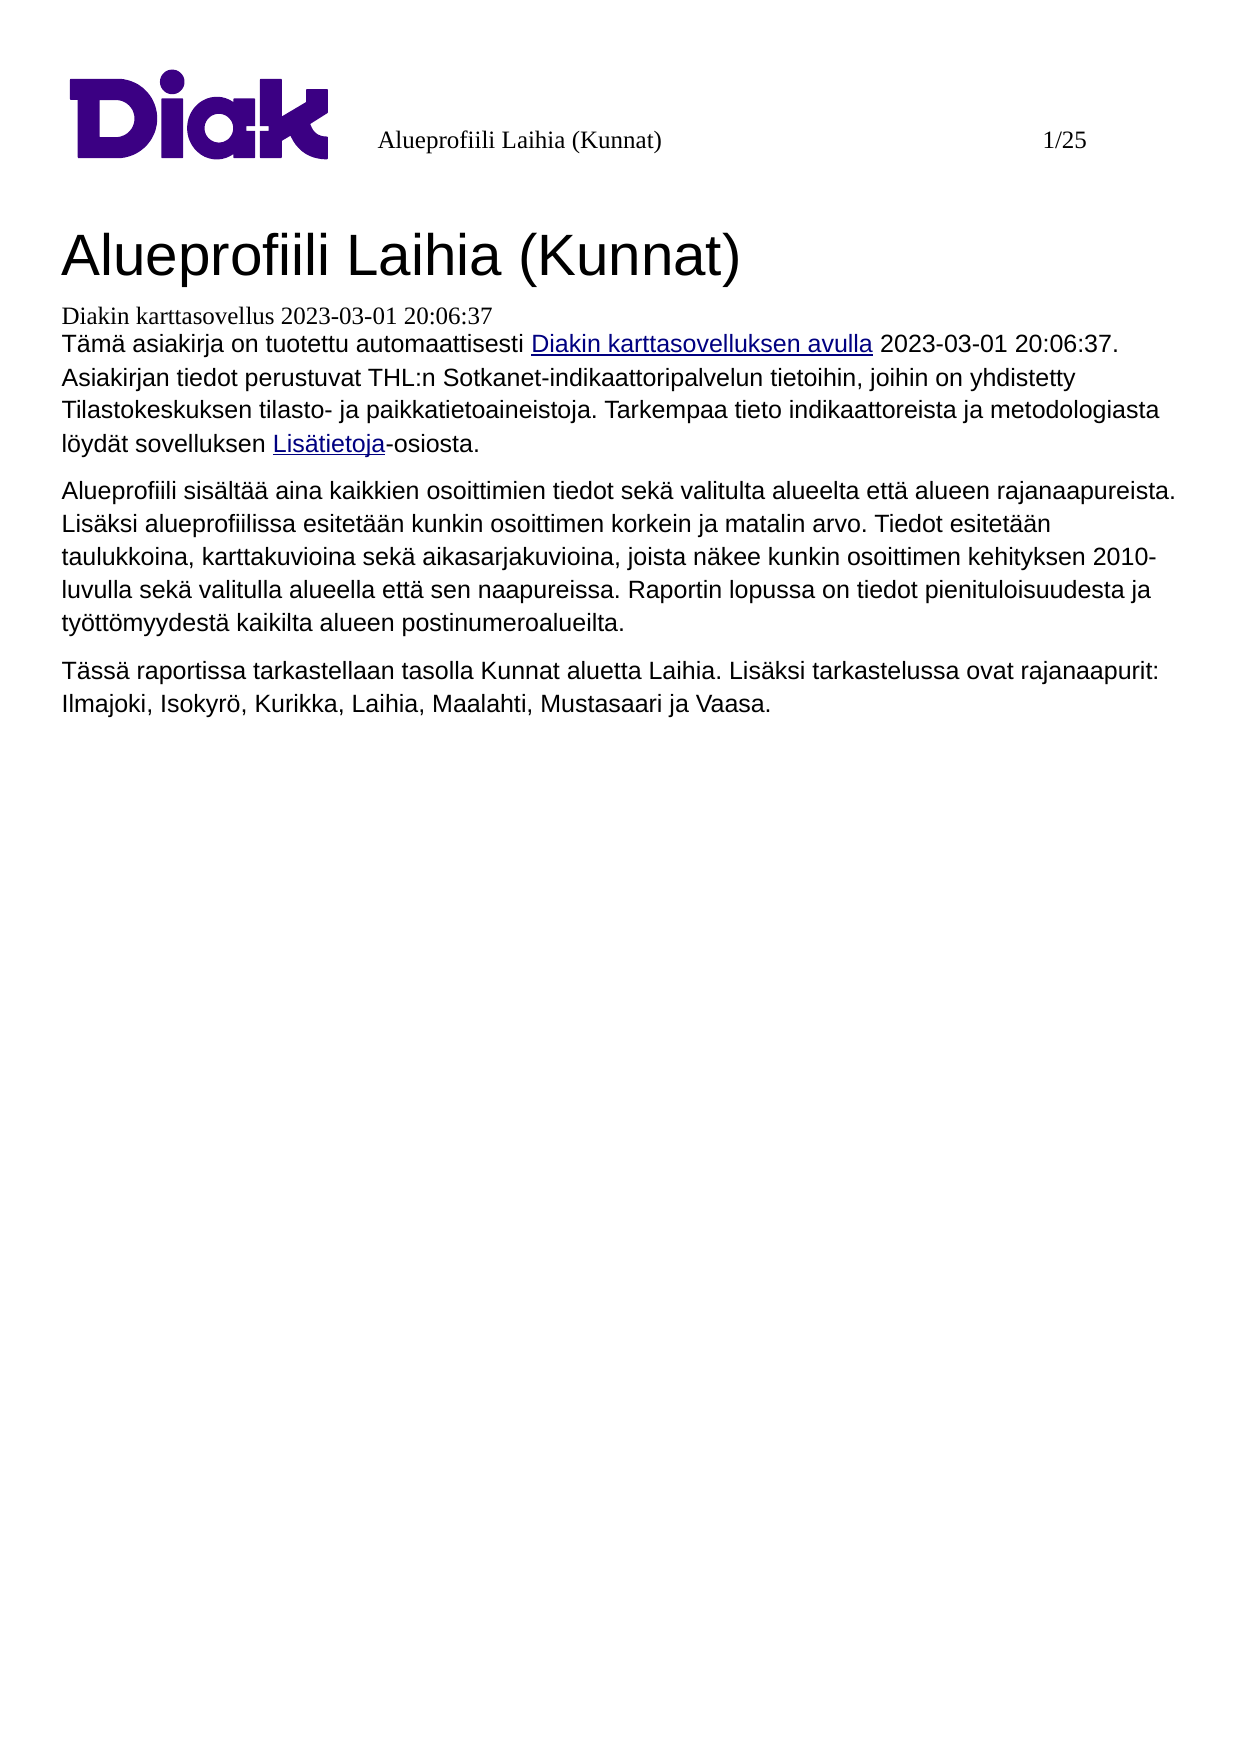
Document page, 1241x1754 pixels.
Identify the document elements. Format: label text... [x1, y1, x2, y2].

title Alueprofiili Laihia (Kunnat) [61, 221, 1179, 288]
text Diakin karttasovellus 2023-03-01 20:06:37 [61, 301, 1179, 329]
text Alueprofiili sisältää aina kaikkien osoittimien tiedot sekä valitulta alueelta että alueen rajanaapureista. Lisäksi alueprofiilissa esitetään kunkin osoittimen korkein ja matalin arvo. Tiedot esitetään taulukkoina, karttakuvioina sekä aikasarjakuvioina, joista näkee kunkin osoittimen kehityksen 2010-luvulla sekä valitulla alueella että sen naapureissa. Raportin lopussa on tiedot pienituloisuudesta ja työttömyydestä kaikilta alueen postinumeroalueilta. [61, 476, 1179, 637]
text Tämä asiakirja on tuotettu automaattisesti Diakin karttasovelluksen avulla 2023-03-01 20:06:37. Asiakirjan tiedot perustuvat THL:n Sotkanet-indikaattoripalvelun tietoihin, joihin on yhdistetty Tilastokeskuksen tilasto- ja paikkatietoaineistoja. Tarkempaa tieto indikaattoreista ja metodologiasta löydät sovelluksen Lisätietoja-osiosta. [61, 329, 1179, 457]
text Tässä raportissa tarkastellaan tasolla Kunnat aluetta Laihia. Lisäksi tarkastelussa ovat rajanaapurit: Ilmajoki, Isokyrö, Kurikka, Laihia, Maalahti, Mustasaari ja Vaasa. [61, 656, 1179, 718]
